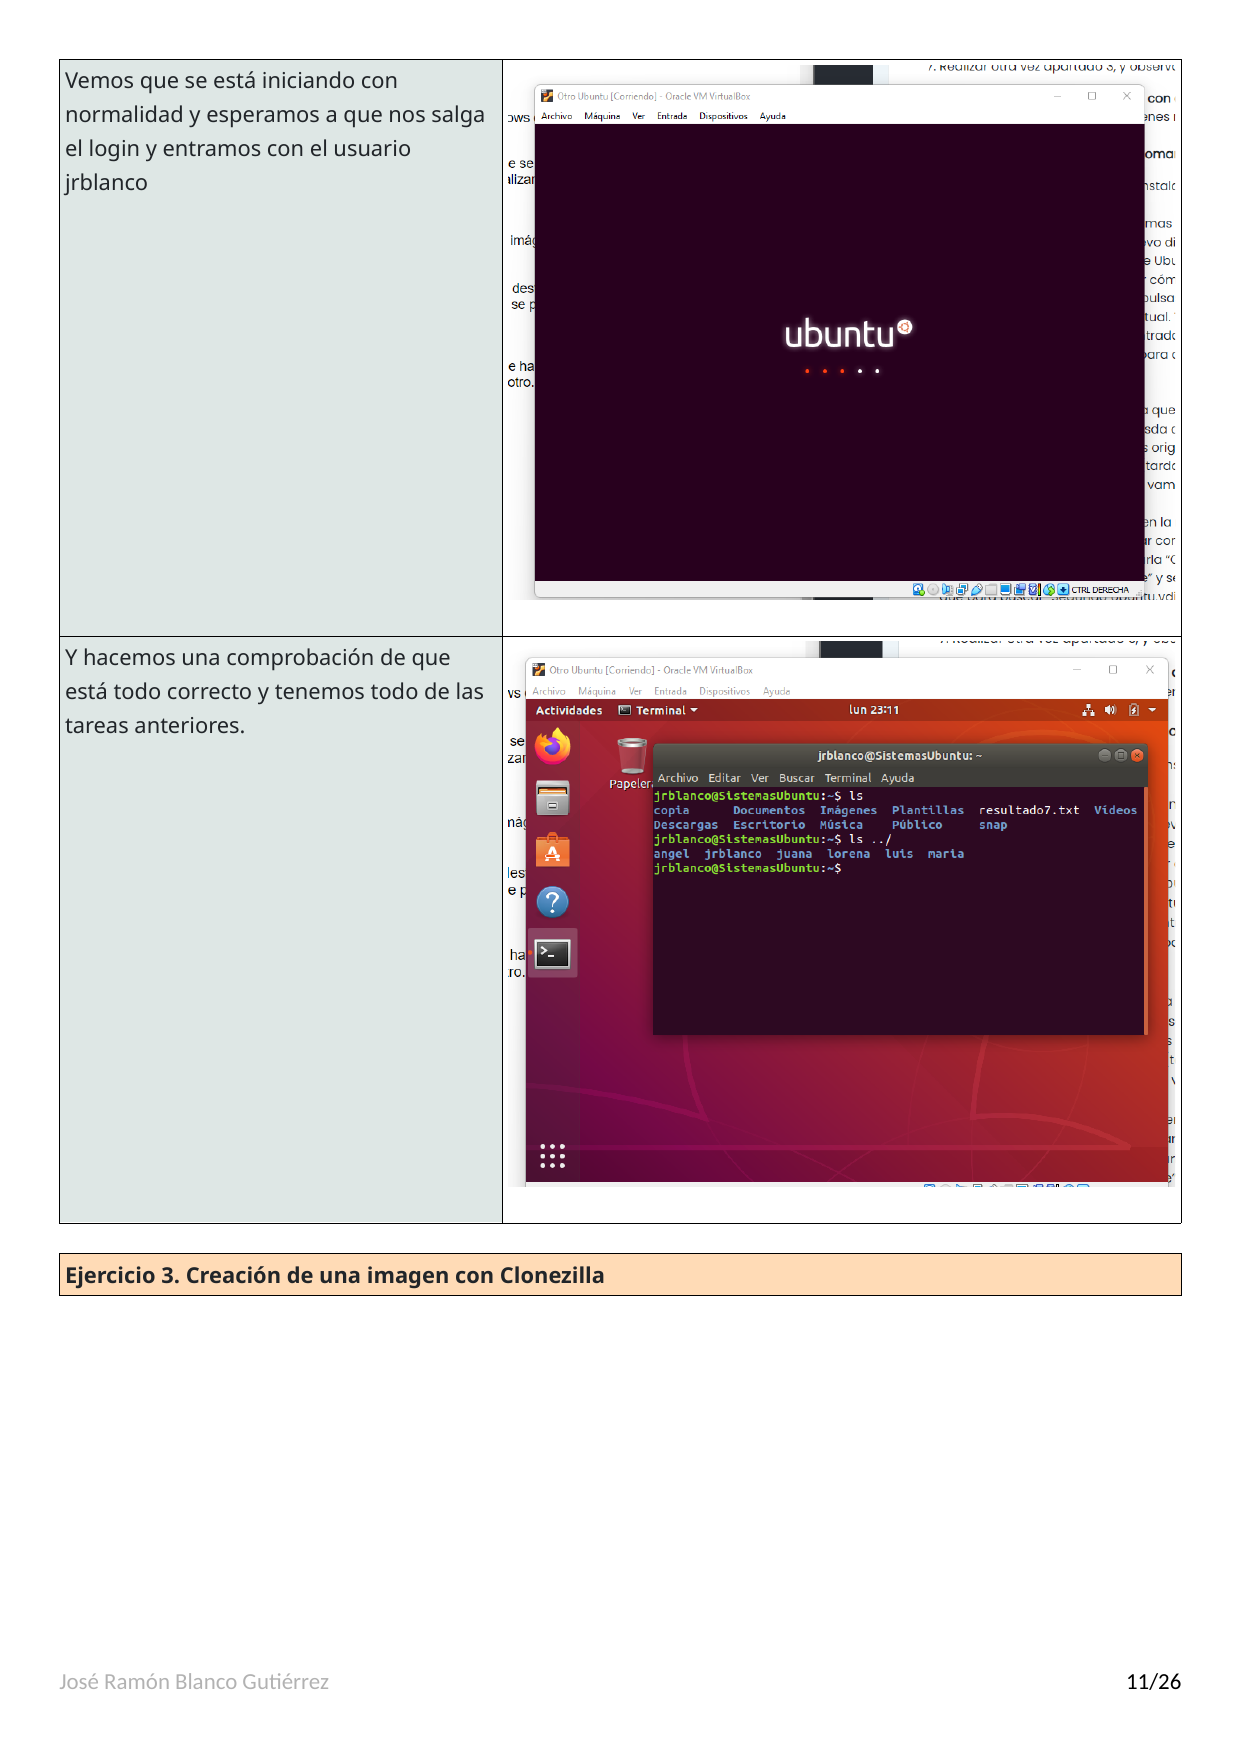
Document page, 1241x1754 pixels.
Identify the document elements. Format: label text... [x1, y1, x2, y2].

table_header Ejercicio 3. Creación de una imagen con Clonezilla [60, 1254, 1181, 1295]
picture [508, 65, 1176, 600]
table_cell [503, 60, 1181, 636]
picture [508, 641, 1176, 1187]
table_cell [503, 637, 1181, 1222]
table_cell Y hacemos una comprobación de que está todo correcto y tenemos todo de las tareas anteriores. [60, 637, 502, 1222]
table_cell Vemos que se está iniciando con normalidad y esperamos a que nos salga el login y entramos con el usuario jrblanco [60, 60, 502, 636]
